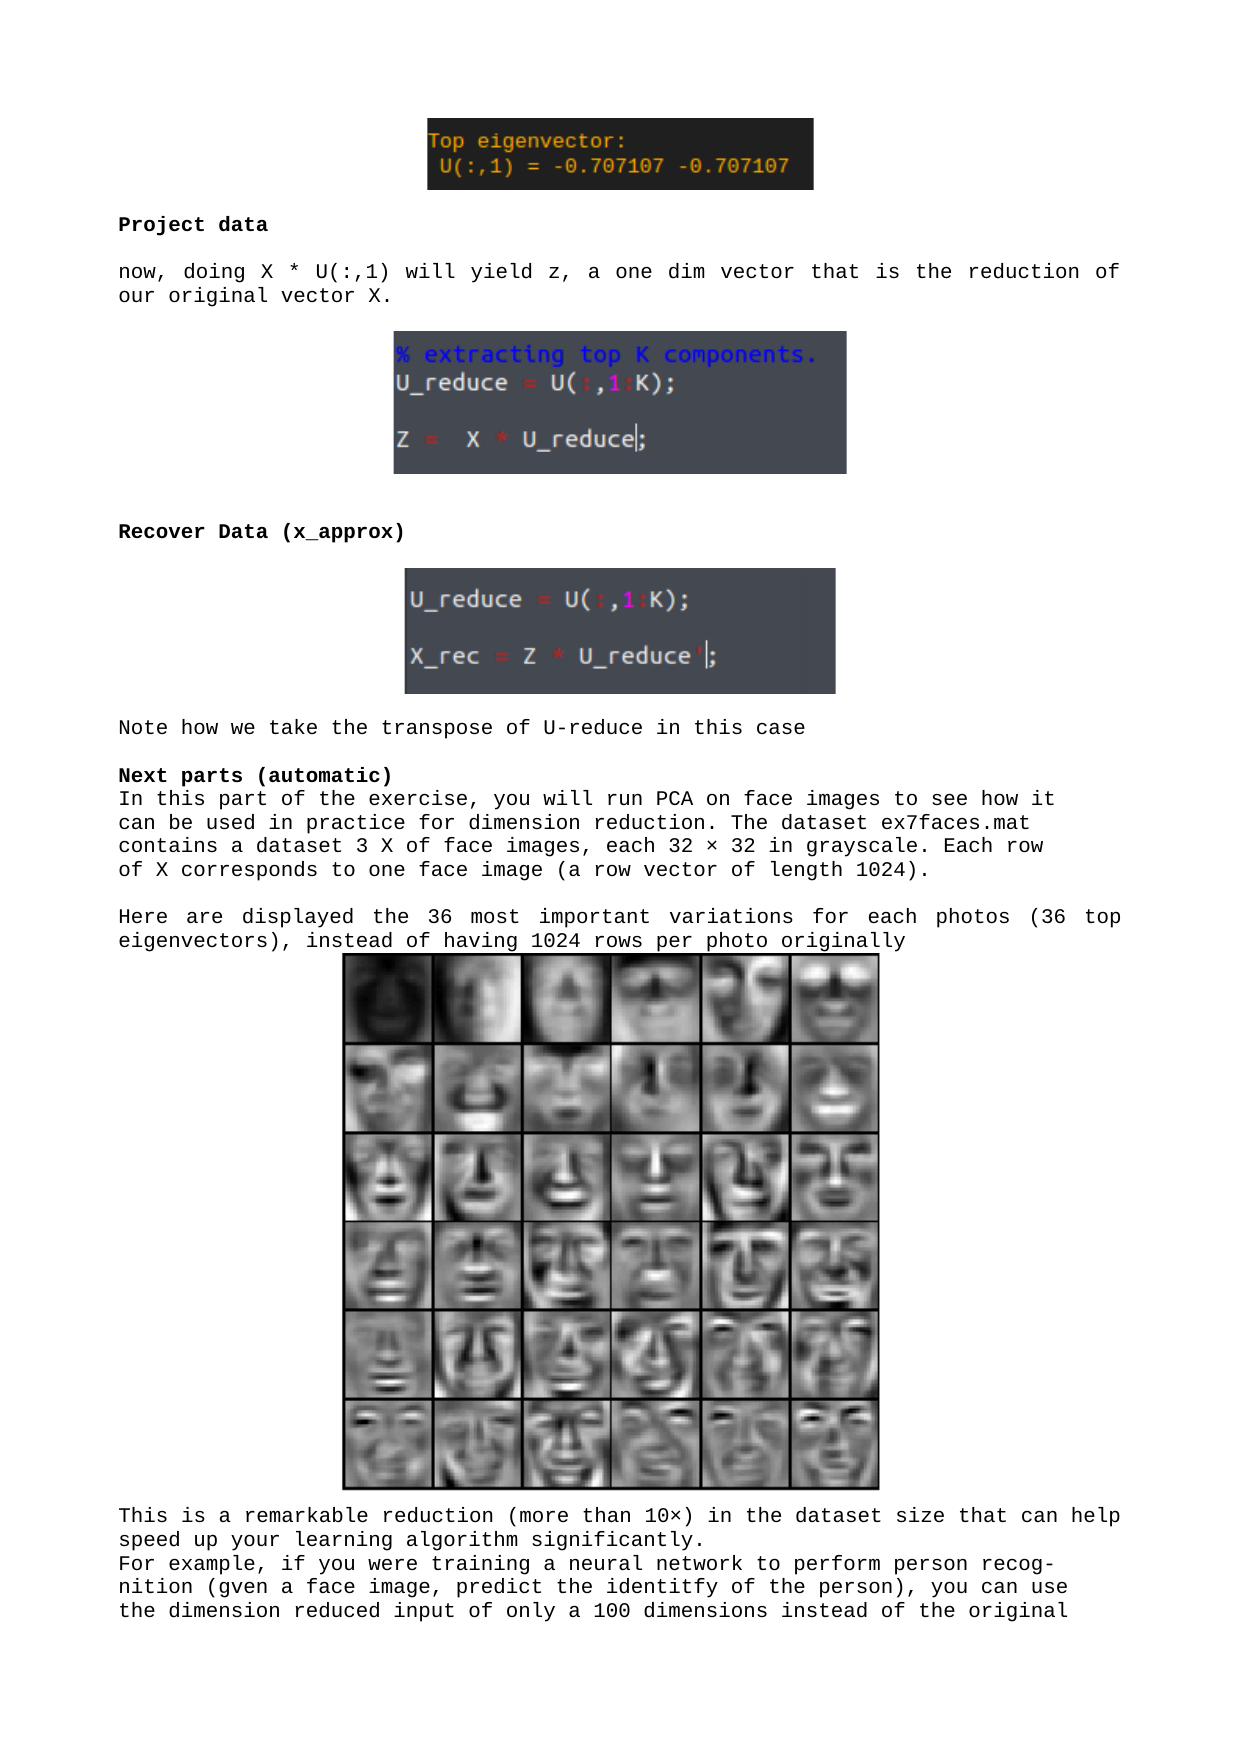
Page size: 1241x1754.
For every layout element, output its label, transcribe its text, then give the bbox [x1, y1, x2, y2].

text In this part of the exercise, you will run PCA on face images to see how it [118, 788, 1122, 812]
text can be used in practice for dimension reduction. The dataset ex7faces.mat [118, 812, 1122, 836]
picture [330, 953, 910, 1506]
text the dimension reduced input of only a 100 dimensions instead of the original [118, 1600, 1122, 1623]
text Recover Data (x_approx) [118, 521, 1122, 545]
text contains a dataset 3 X of face images, each 32 × 32 in grayscale. Each row [118, 836, 1122, 859]
picture [404, 568, 836, 694]
text This is a remarkable reduction (more than 10×) in the dataset size that can help speed up your learning algorithm significantly. [118, 954, 1122, 1553]
text of X corresponds to one face image (a row vector of length 1024). [118, 859, 1122, 883]
text For example, if you were training a neural network to perform person recog- [118, 1553, 1122, 1576]
text Note how we take the transpose of U-reduce in this case [118, 717, 1122, 741]
picture [426, 118, 814, 190]
text Project data [118, 214, 1122, 237]
text now, doing X * U(:,1) will yield z, a one dim vector that is the reduction of our original vector X. [118, 261, 1122, 308]
text Next parts (automatic) [118, 764, 1122, 788]
text Here are displayed the 36 most important variations for each photos (36 top eigenvectors), instead of having 1024 rows per photo originally [118, 906, 1122, 954]
picture [393, 331, 847, 474]
text nition (gven a face image, predict the identitfy of the person), you can use [118, 1576, 1122, 1600]
